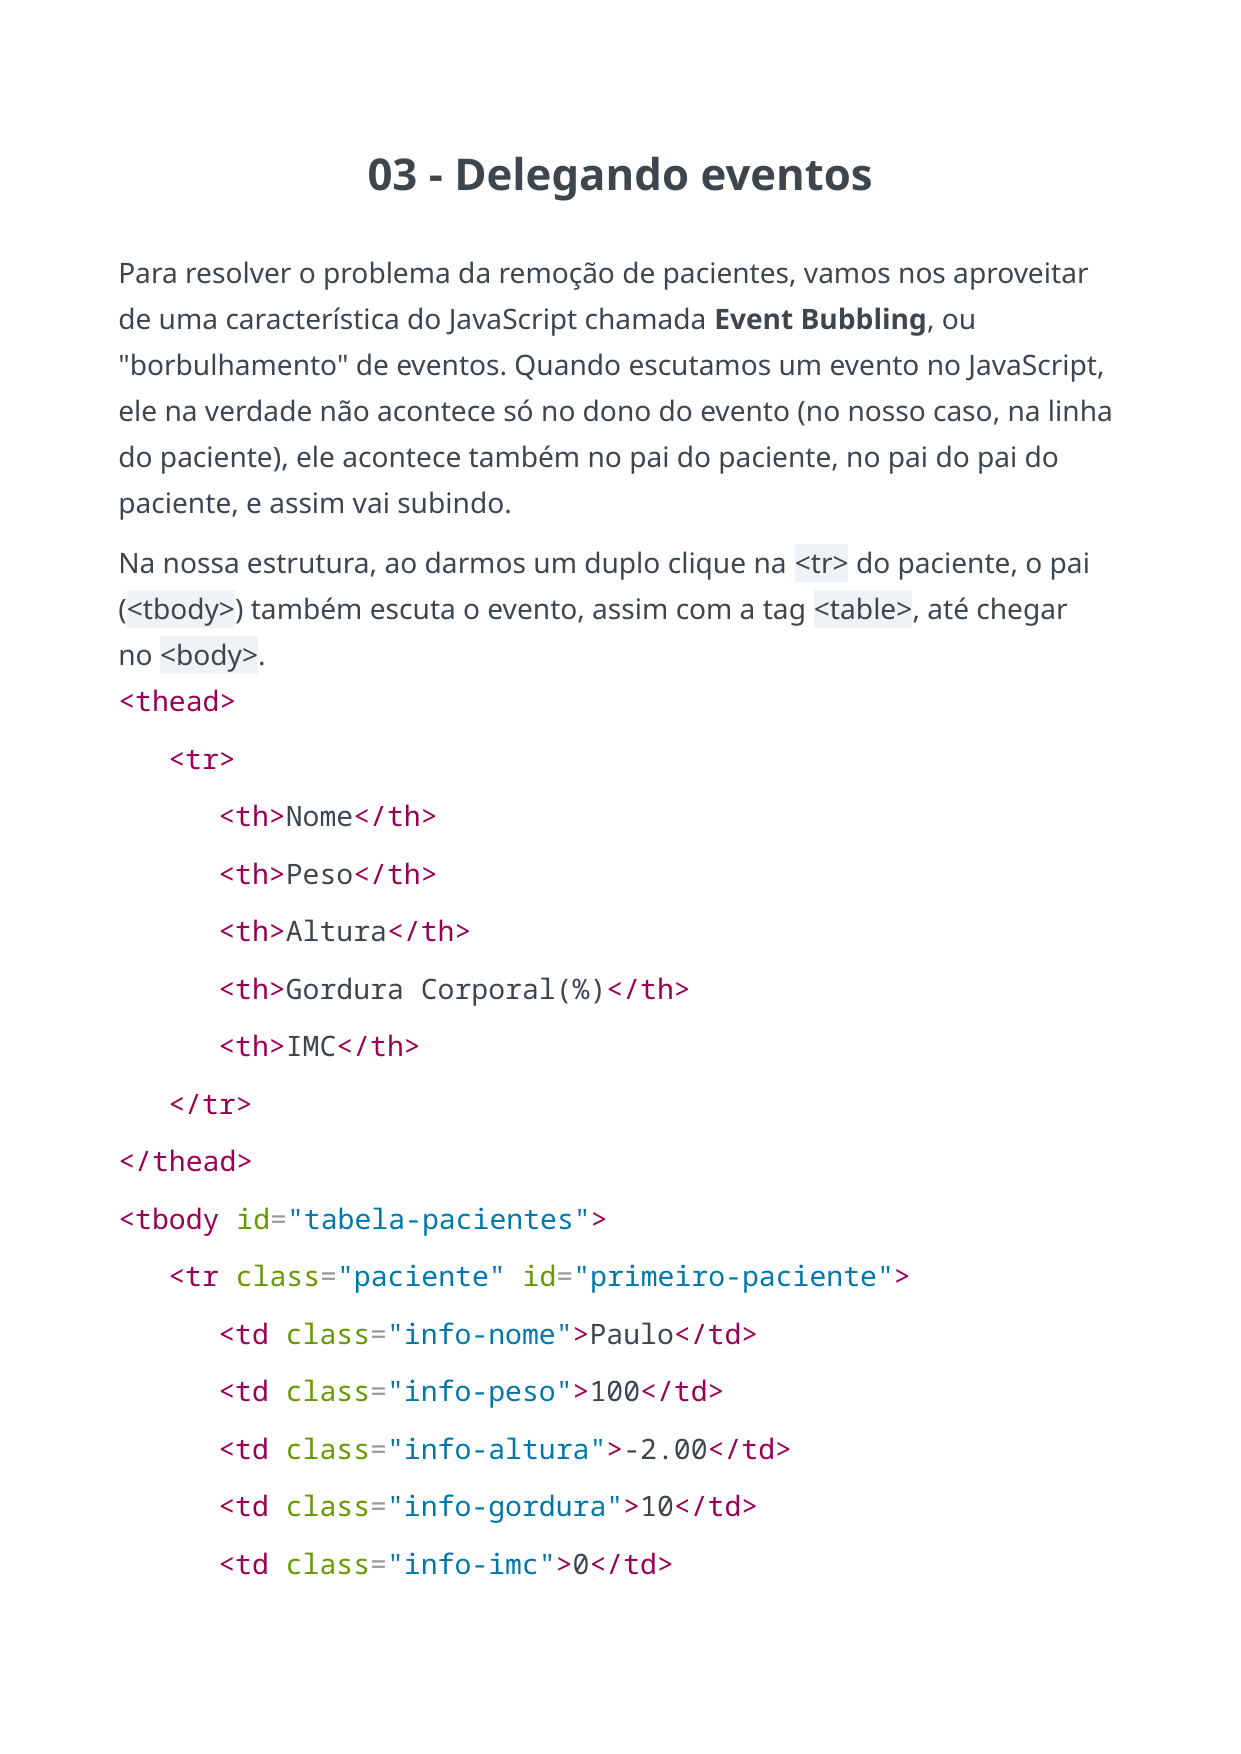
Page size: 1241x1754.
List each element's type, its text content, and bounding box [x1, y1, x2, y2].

text <th>IMC</th> [118, 1027, 1122, 1065]
text <th>Altura</th> [118, 912, 1122, 950]
text <td class="info-gordura">10</td> [118, 1487, 1122, 1525]
subtitle 03 - Delegando eventos [118, 143, 1122, 203]
text Na nossa estrutura, ao darmos um duplo clique na <tr> do paciente, o pai (<tbody>) também escuta o evento, assim com a tag <table>, até chegar no <body>. [118, 544, 1122, 674]
text <tbody id="tabela-pacientes"> [118, 1199, 1122, 1237]
text <td class="info-imc">0</td> [118, 1544, 1122, 1582]
text <td class="info-altura">-2.00</td> [118, 1429, 1122, 1467]
text <tr> [118, 739, 1122, 777]
text <tr class="paciente" id="primeiro-paciente"> [118, 1257, 1122, 1295]
text <td class="info-nome">Paulo</td> [118, 1314, 1122, 1352]
text <td class="info-peso">100</td> [118, 1372, 1122, 1410]
text </thead> [118, 1142, 1122, 1180]
text <th>Gordura Corporal(%)</th> [118, 969, 1122, 1007]
text </tr> [118, 1084, 1122, 1122]
text Para resolver o problema da remoção de pacientes, vamos nos aproveitar de uma característica do JavaScript chamada Event Bubbling, ou "borbulhamento" de eventos. Quando escutamos um evento no JavaScript, ele na verdade não acontece só no dono do evento (no nosso caso, na linha do paciente), ele acontece também no pai do paciente, no pai do pai do paciente, e assim vai subindo. [118, 253, 1122, 522]
text <thead> [118, 682, 1122, 720]
text <th>Nome</th> [118, 797, 1122, 835]
text <th>Peso</th> [118, 854, 1122, 892]
